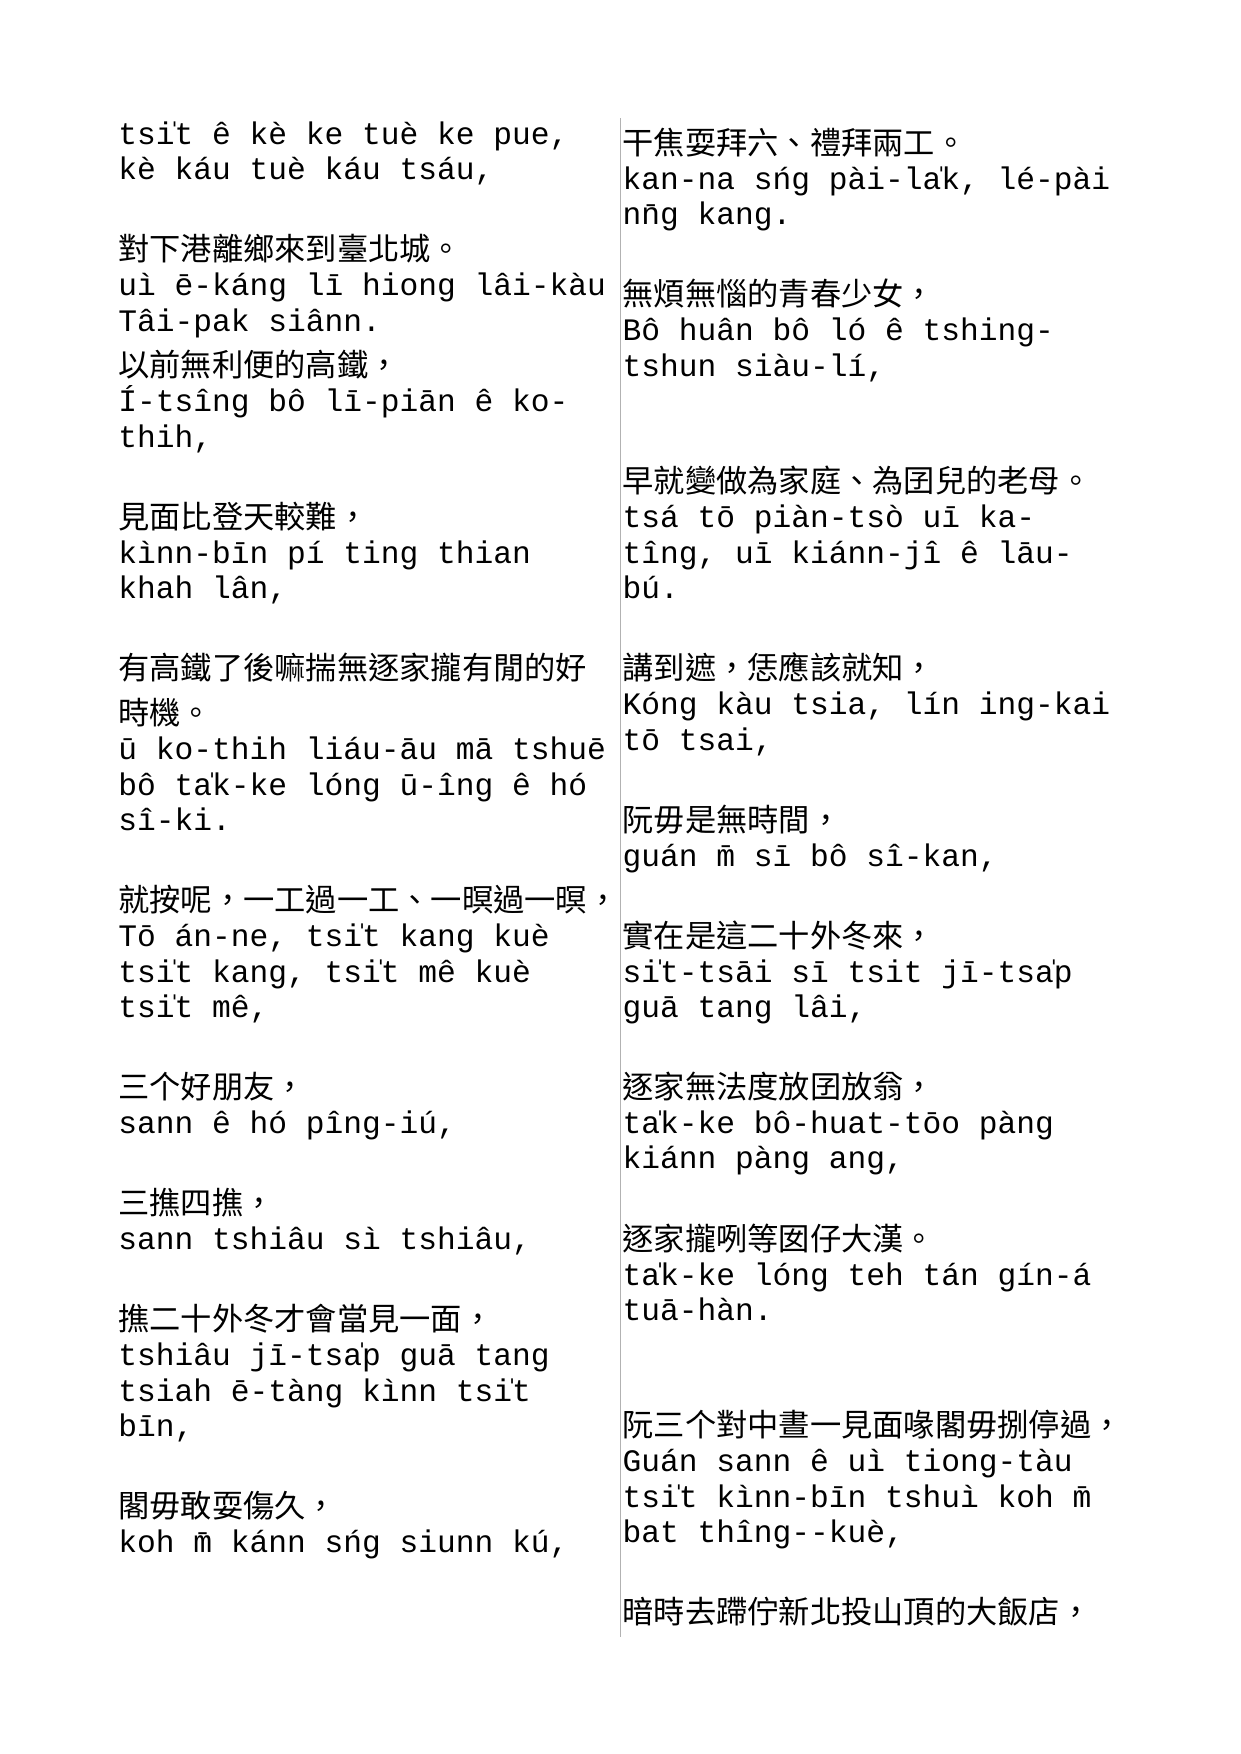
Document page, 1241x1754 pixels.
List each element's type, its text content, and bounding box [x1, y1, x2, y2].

text 撨二十外冬才會當見一面， [118, 1294, 618, 1339]
text Kóng kàu tsia, lín ing-kai tō tsai, [622, 688, 1122, 759]
text sann tshiâu sì tshiâu, [118, 1223, 618, 1259]
text tshiâu jī-tsa̍p guā tang tsiah ē-tàng kìnn tsi̍t bīn, [118, 1339, 618, 1446]
text 講到遮，恁應該就知， [622, 643, 1122, 688]
text tsá tō piàn-tsò uī ka-tîng, uī kiánn-jî ê lāu-bú. [622, 502, 1122, 608]
text Tō án-ne, tsi̍t kang kuè tsi̍t kang, tsi̍t mê kuè tsi̍t mê, [118, 921, 618, 1027]
text 實在是這二十外冬來， [622, 911, 1122, 956]
text 阮三个對中晝一見面喙閣毋捌停過， [622, 1401, 1122, 1446]
text 三撨四撨， [118, 1178, 618, 1223]
text Guán sann ê uì tiong-tàu tsi̍t kìnn-bīn tshuì koh m̄ bat thîng--kuè, [622, 1446, 1122, 1552]
text 見面比登天較難， [118, 492, 618, 537]
text 對下港離鄉來到臺北城。 [118, 224, 618, 269]
text uì ē-káng lī hiong lâi-kàu Tâi-pak siânn. [118, 269, 618, 340]
text ū ko-thih liáu-āu mā tshuē bô ta̍k-ke lóng ū-îng ê hó sî-ki. [118, 734, 618, 840]
text kìnn-bīn pí ting thian khah lân, [118, 537, 618, 608]
text 三个好朋友， [118, 1062, 618, 1107]
text koh m̄ kánn sńg siunn kú, [118, 1526, 618, 1562]
text 干焦耍拜六、禮拜兩工。 [622, 118, 1122, 163]
text 早就變做為家庭、為囝兒的老母。 [622, 456, 1122, 502]
text sann ê hó pîng-iú, [118, 1107, 618, 1143]
text 逐家攏咧等囡仔大漢。 [622, 1214, 1122, 1259]
text 無煩無惱的青春少女， [622, 269, 1122, 315]
text Í-tsîng bô lī-piān ê ko-thih, [118, 386, 618, 456]
text tsi̍t ê kè ke tuè ke pue, kè káu tuè káu tsáu, [118, 118, 618, 189]
text 就按呢，一工過一工、一暝過一暝， [118, 875, 618, 921]
text 有高鐵了後嘛揣無逐家攏有閒的好時機。 [118, 643, 618, 734]
text kan-na sńg pài-la̍k, lé-pài nn̄g kang. [622, 163, 1122, 234]
text Bô huân bô ló ê tshing-tshun siàu-lí, [622, 315, 1122, 386]
text ta̍k-ke lóng teh tán gín-á tuā-hàn. [622, 1259, 1122, 1330]
text si̍t-tsāi sī tsit jī-tsa̍p guā tang lâi, [622, 956, 1122, 1027]
text 阮毋是無時間， [622, 795, 1122, 840]
text ta̍k-ke bô-huat-tōo pàng kiánn pàng ang, [622, 1107, 1122, 1178]
text 暗時去蹛佇新北投山頂的大飯店， [622, 1587, 1122, 1633]
text 逐家無法度放囝放翁， [622, 1062, 1122, 1107]
text guán m̄ sī bô sî-kan, [622, 840, 1122, 875]
text 閣毋敢耍傷久， [118, 1481, 618, 1526]
text 以前無利便的高鐵， [118, 340, 618, 386]
